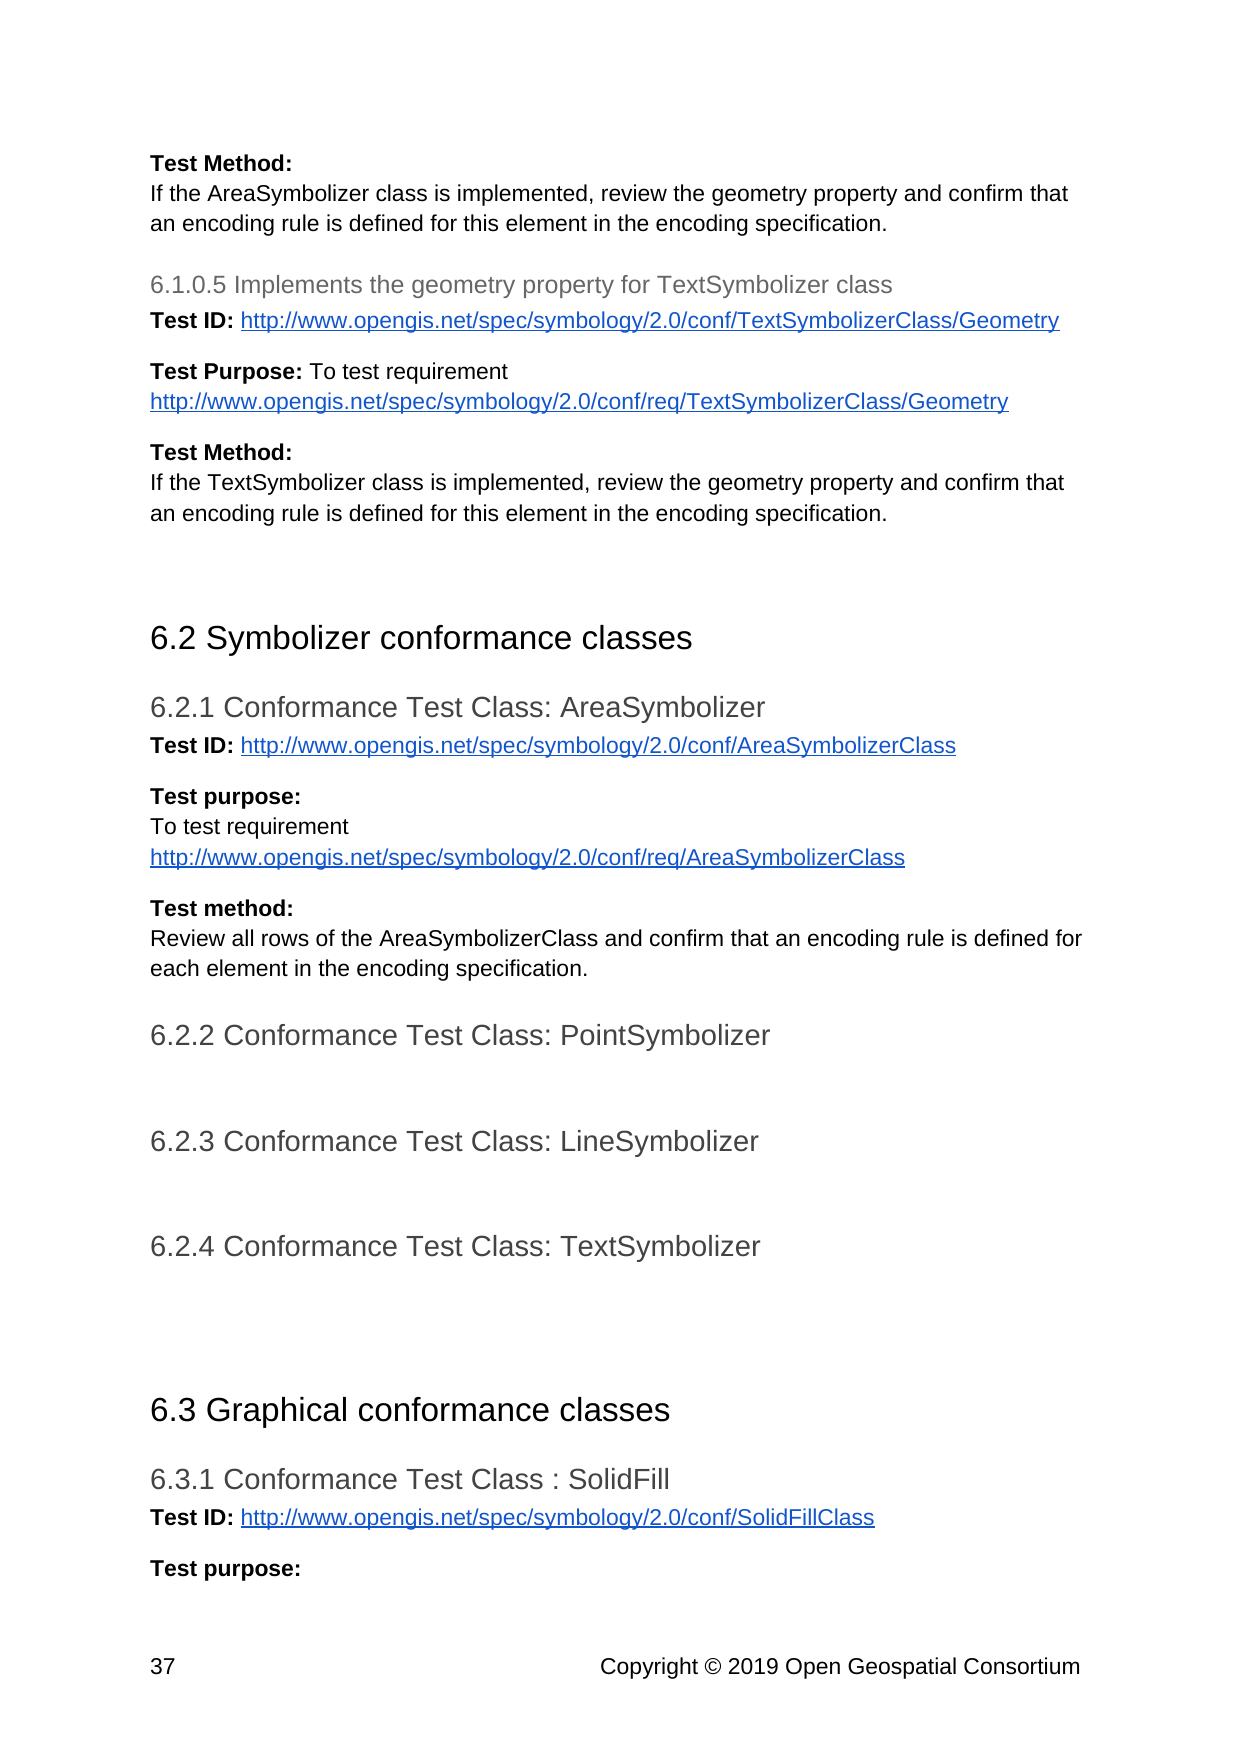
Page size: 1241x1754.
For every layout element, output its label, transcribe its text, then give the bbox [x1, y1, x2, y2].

subtitle ​6.2​ Symbolizer conformance classes [150, 618, 1090, 657]
subtitle ​6.2.2​ Conformance Test Class: PointSymbolizer [150, 1018, 1090, 1052]
subtitle ​6.2.4​ Conformance Test Class: TextSymbolizer [150, 1229, 1090, 1263]
subtitle ​6.3.1​ Conformance Test Class : SolidFill [150, 1462, 1090, 1495]
subtitle ​6.2.1​ Conformance Test Class: AreaSymbolizer [150, 690, 1090, 724]
text Test Method: If the AreaSymbolizer class is implemented, review the geometry property and confirm that an encoding rule is defined for this element in the encoding specification. [150, 150, 1090, 237]
text Test ID: http://www.opengis.net/spec/symbology/2.0/conf/SolidFillClass [150, 1503, 1090, 1530]
text Test Purpose: To test requirement http://www.opengis.net/spec/symbology/2.0/conf/req/TextSymbolizerClass/Geometry [150, 358, 1090, 414]
subtitle ​6.1.0.5​ Implements the geometry property for TextSymbolizer class [150, 270, 1090, 298]
subtitle ​6.2.3​ Conformance Test Class: LineSymbolizer [150, 1124, 1090, 1157]
text Test purpose: To test requirement http://www.opengis.net/spec/symbology/2.0/conf/req/AreaSymbolizerClass [150, 783, 1090, 870]
subtitle ​6.3​ Graphical conformance classes [150, 1390, 1090, 1428]
text Test ID: http://www.opengis.net/spec/symbology/2.0/conf/AreaSymbolizerClass [150, 732, 1090, 758]
text Test ID: http://www.opengis.net/spec/symbology/2.0/conf/TextSymbolizerClass/Geometry [150, 307, 1090, 333]
text Test method: Review all rows of the AreaSymbolizerClass and confirm that an encoding rule is defined for each element in the encoding specification. [150, 894, 1090, 981]
text Test Method: If the TextSymbolizer class is implemented, review the geometry property and confirm that an encoding rule is defined for this element in the encoding specification. [150, 439, 1090, 526]
text Test purpose: [150, 1554, 1090, 1581]
